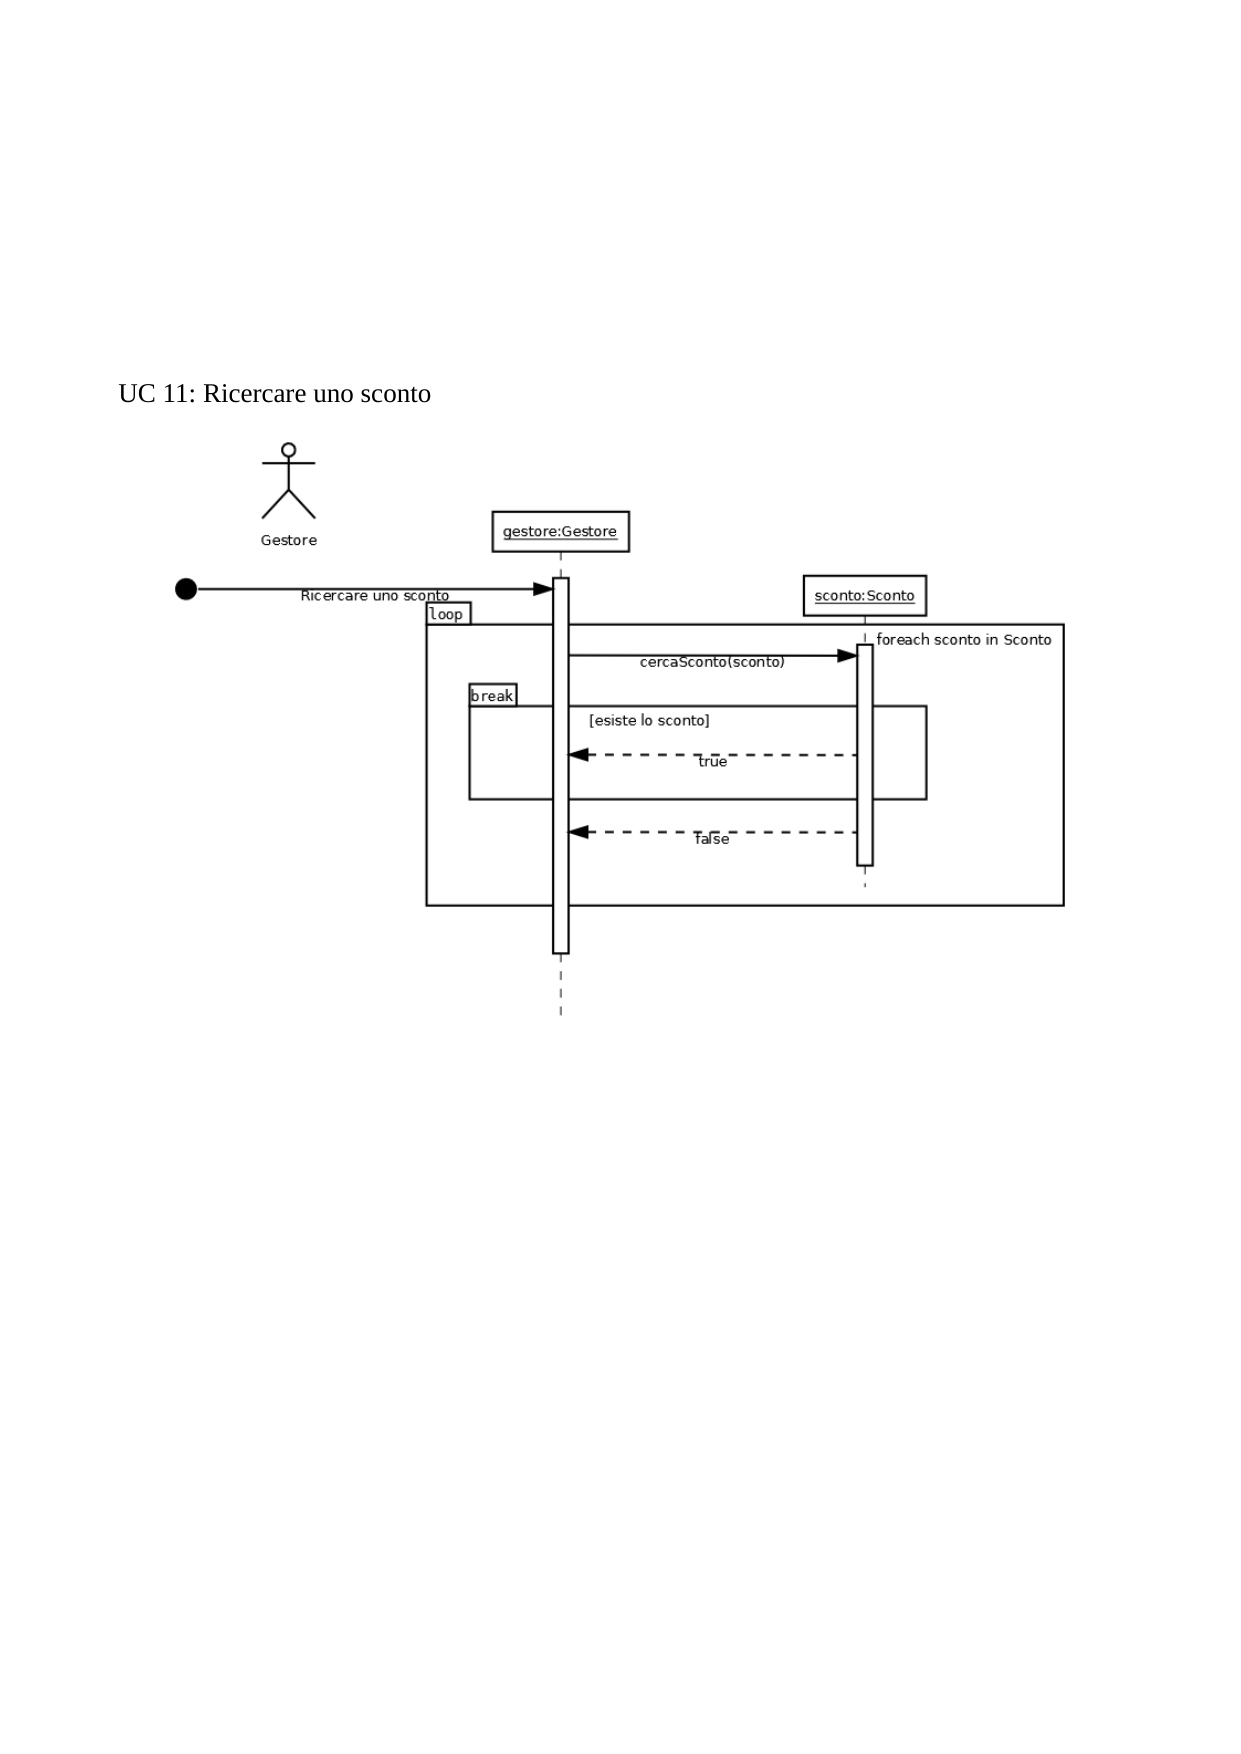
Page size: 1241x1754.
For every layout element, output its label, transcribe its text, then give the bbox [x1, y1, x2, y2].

picture [174, 429, 1066, 1022]
text UC 11: Ricercare uno sconto [118, 377, 1122, 409]
